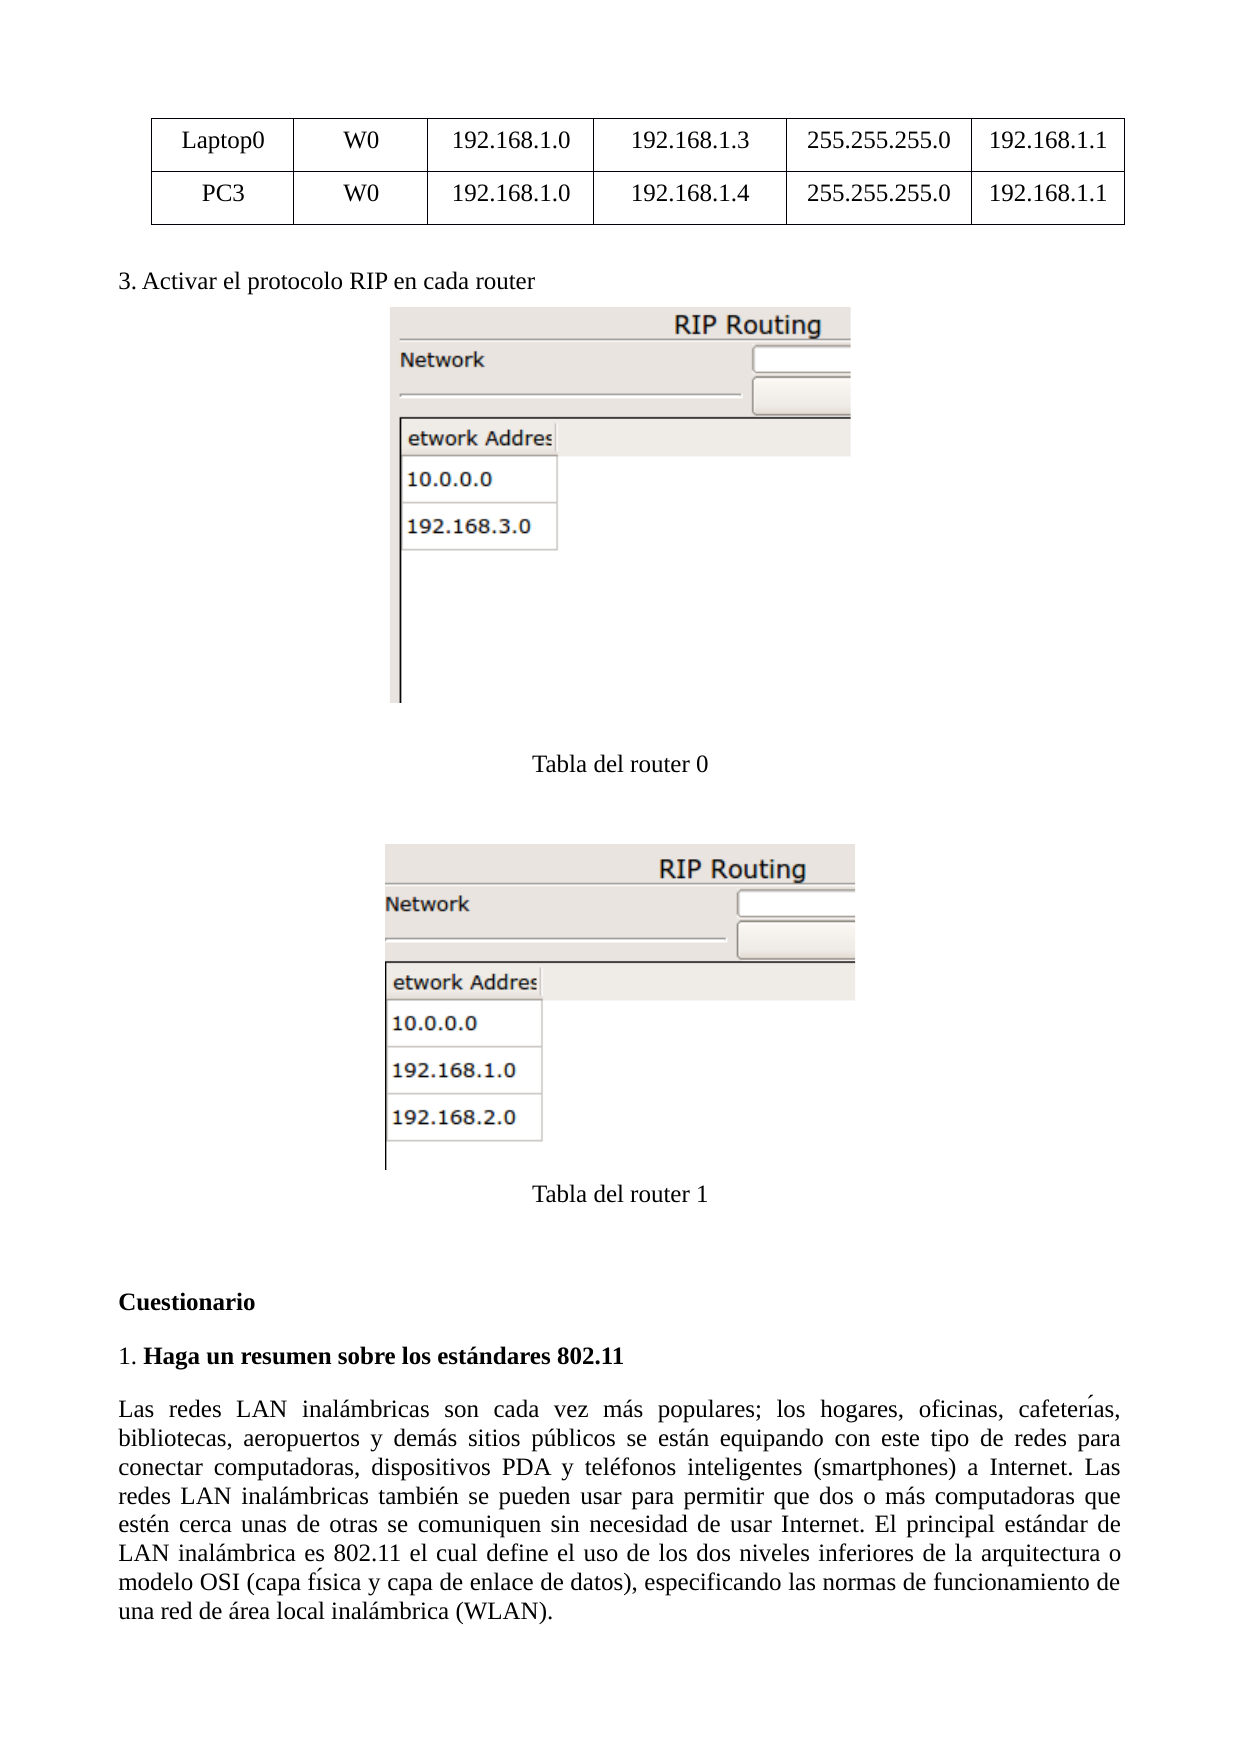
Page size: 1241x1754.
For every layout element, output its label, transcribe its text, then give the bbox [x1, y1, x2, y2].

table_cell W0 [294, 172, 427, 223]
picture [389, 307, 851, 703]
list 1. Haga un resumen sobre los estándares 802.11 [118, 1341, 1122, 1369]
picture [385, 844, 856, 1170]
table_cell 192.168.1.0 [428, 172, 593, 223]
table_cell 192.168.1.1 [972, 172, 1124, 223]
table_cell 192.168.1.3 [594, 119, 786, 171]
table_cell PC3 [152, 172, 293, 223]
list Cuestionario [118, 1287, 1122, 1316]
table_cell 255.255.255.0 [787, 172, 971, 223]
table_cell 192.168.1.4 [594, 172, 786, 223]
table_cell W0 [294, 119, 427, 171]
table_cell 192.168.1.0 [428, 119, 593, 171]
table_cell 255.255.255.0 [787, 119, 971, 171]
list Tabla del router 0 [118, 749, 1122, 778]
list 3. Activar el protocolo RIP en cada router [118, 266, 1122, 294]
table_cell Laptop0 [152, 119, 293, 171]
list Tabla del router 1 [118, 1179, 1122, 1208]
table_cell 192.168.1.1 [972, 119, 1124, 171]
list Las redes LAN inalámbricas son cada vez más populares; los hogares, oficinas, cafeterı́as, bibliotecas, aeropuertos y demás sitios públicos se están equipando con este tipo de redes para conectar computadoras, dispositivos PDA y teléfonos inteligentes (smartphones) a Internet. Las redes LAN inalámbricas también se pueden usar para permitir que dos o más computadoras que estén cerca unas de otras se comuniquen sin necesidad de usar Internet. El principal estándar de LAN inalámbrica es 802.11 el cual define el uso de los dos niveles inferiores de la arquitectura o modelo OSI (capa fı́sica y capa de enlace de datos), especificando las normas de funcionamiento de una red de área local inalámbrica (WLAN). [118, 1394, 1122, 1624]
